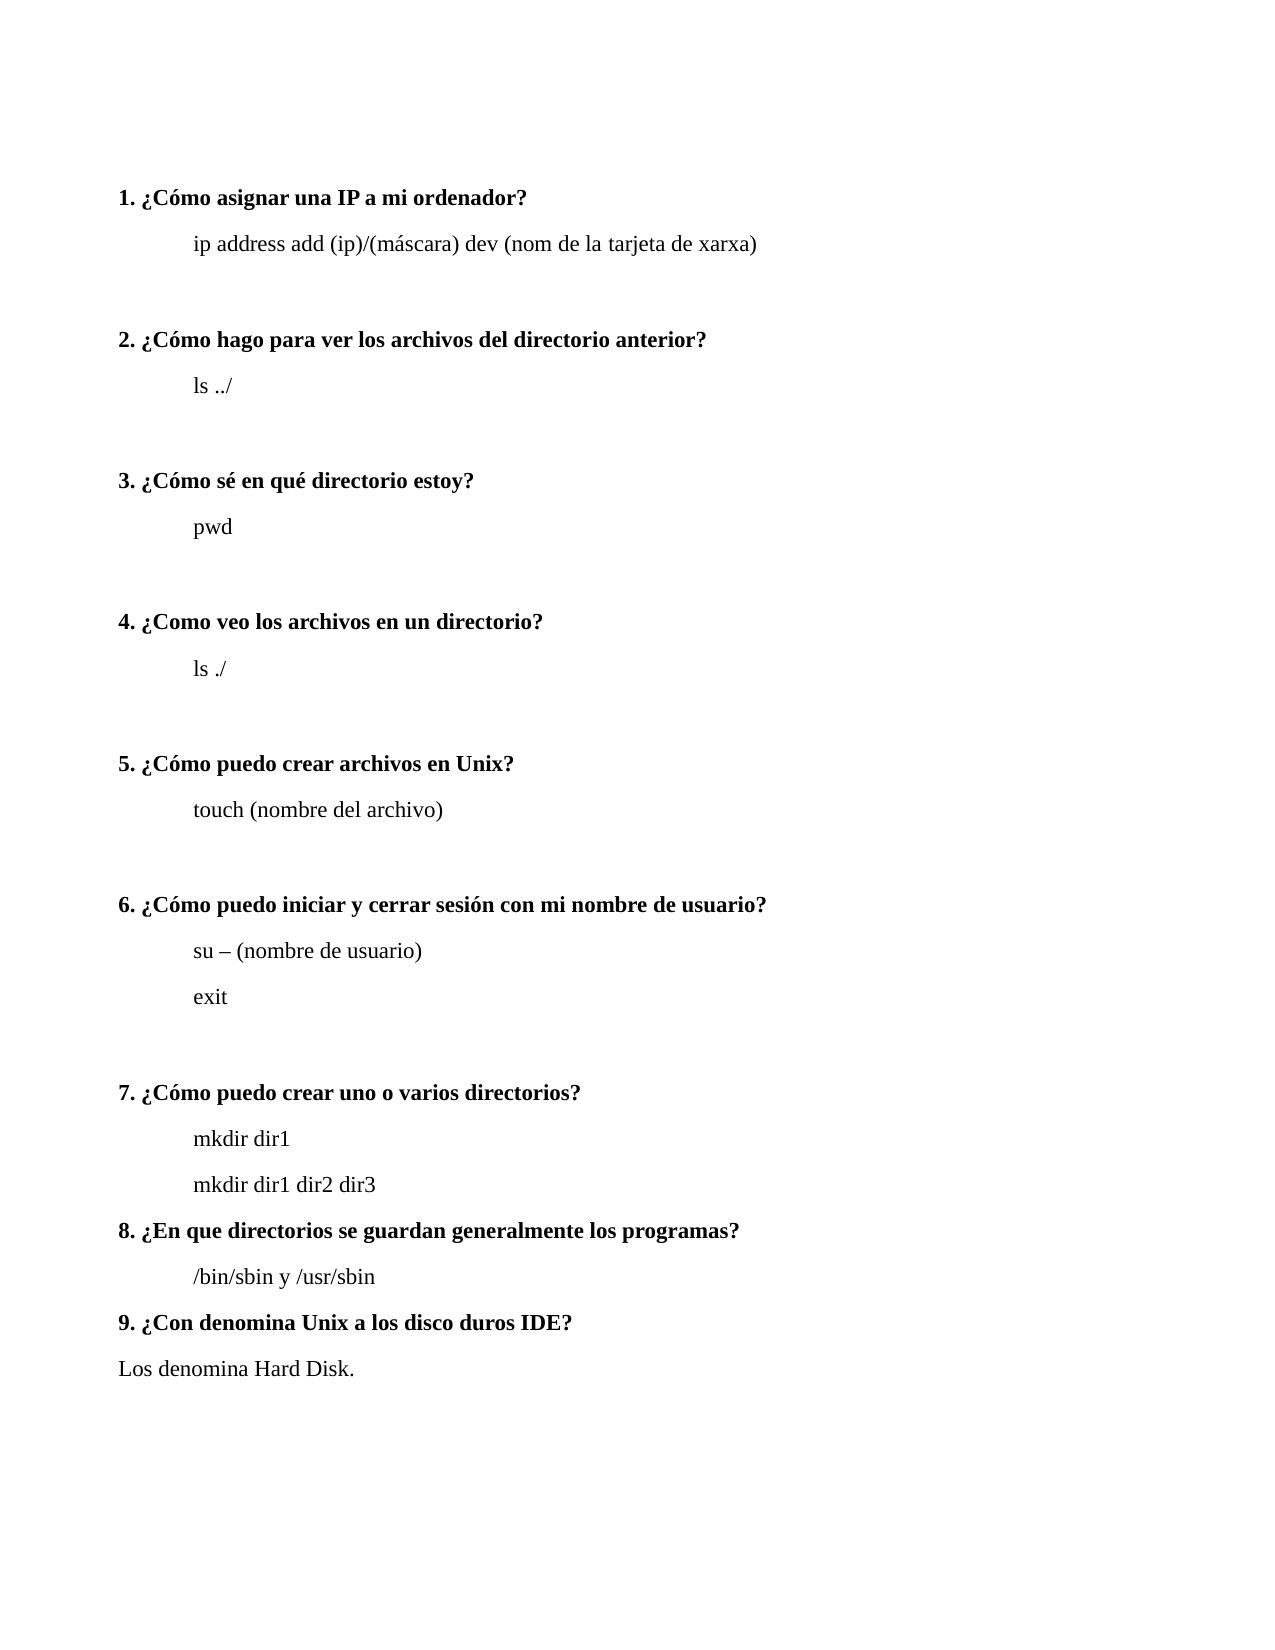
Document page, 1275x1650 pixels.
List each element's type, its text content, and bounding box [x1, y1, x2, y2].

text mkdir dir1 [118, 1125, 1157, 1151]
text 5. ¿Cómo puedo crear archivos en Unix? [118, 750, 1157, 776]
text ip address add (ip)/(máscara) dev (nom de la tarjeta de xarxa) [118, 231, 1157, 257]
text pwd [118, 513, 1157, 539]
text ls ./ [118, 654, 1157, 681]
text ls ../ [118, 372, 1157, 398]
text Los denomina Hard Disk. [118, 1356, 1157, 1382]
text touch (nombre del archivo) [118, 796, 1157, 822]
text 7. ¿Cómo puedo crear uno o varios directorios? [118, 1079, 1157, 1105]
text mkdir dir1 dir2 dir3 [118, 1171, 1157, 1197]
text exit [118, 983, 1157, 1010]
text 6. ¿Cómo puedo iniciar y cerrar sesión con mi nombre de usuario? [118, 891, 1157, 917]
text 4. ¿Como veo los archivos en un directorio? [118, 608, 1157, 635]
text su – (nombre de usuario) [118, 937, 1157, 964]
text 8. ¿En que directorios se guardan generalmente los programas? [118, 1217, 1157, 1243]
text 9. ¿Con denomina Unix a los disco duros IDE? [118, 1309, 1157, 1336]
text 3. ¿Cómo sé en qué directorio estoy? [118, 467, 1157, 493]
text 2. ¿Cómo hago para ver los archivos del directorio anterior? [118, 326, 1157, 352]
text /bin/sbin y /usr/sbin [118, 1263, 1157, 1289]
text 1. ¿Cómo asignar una IP a mi ordenador? [118, 184, 1157, 211]
